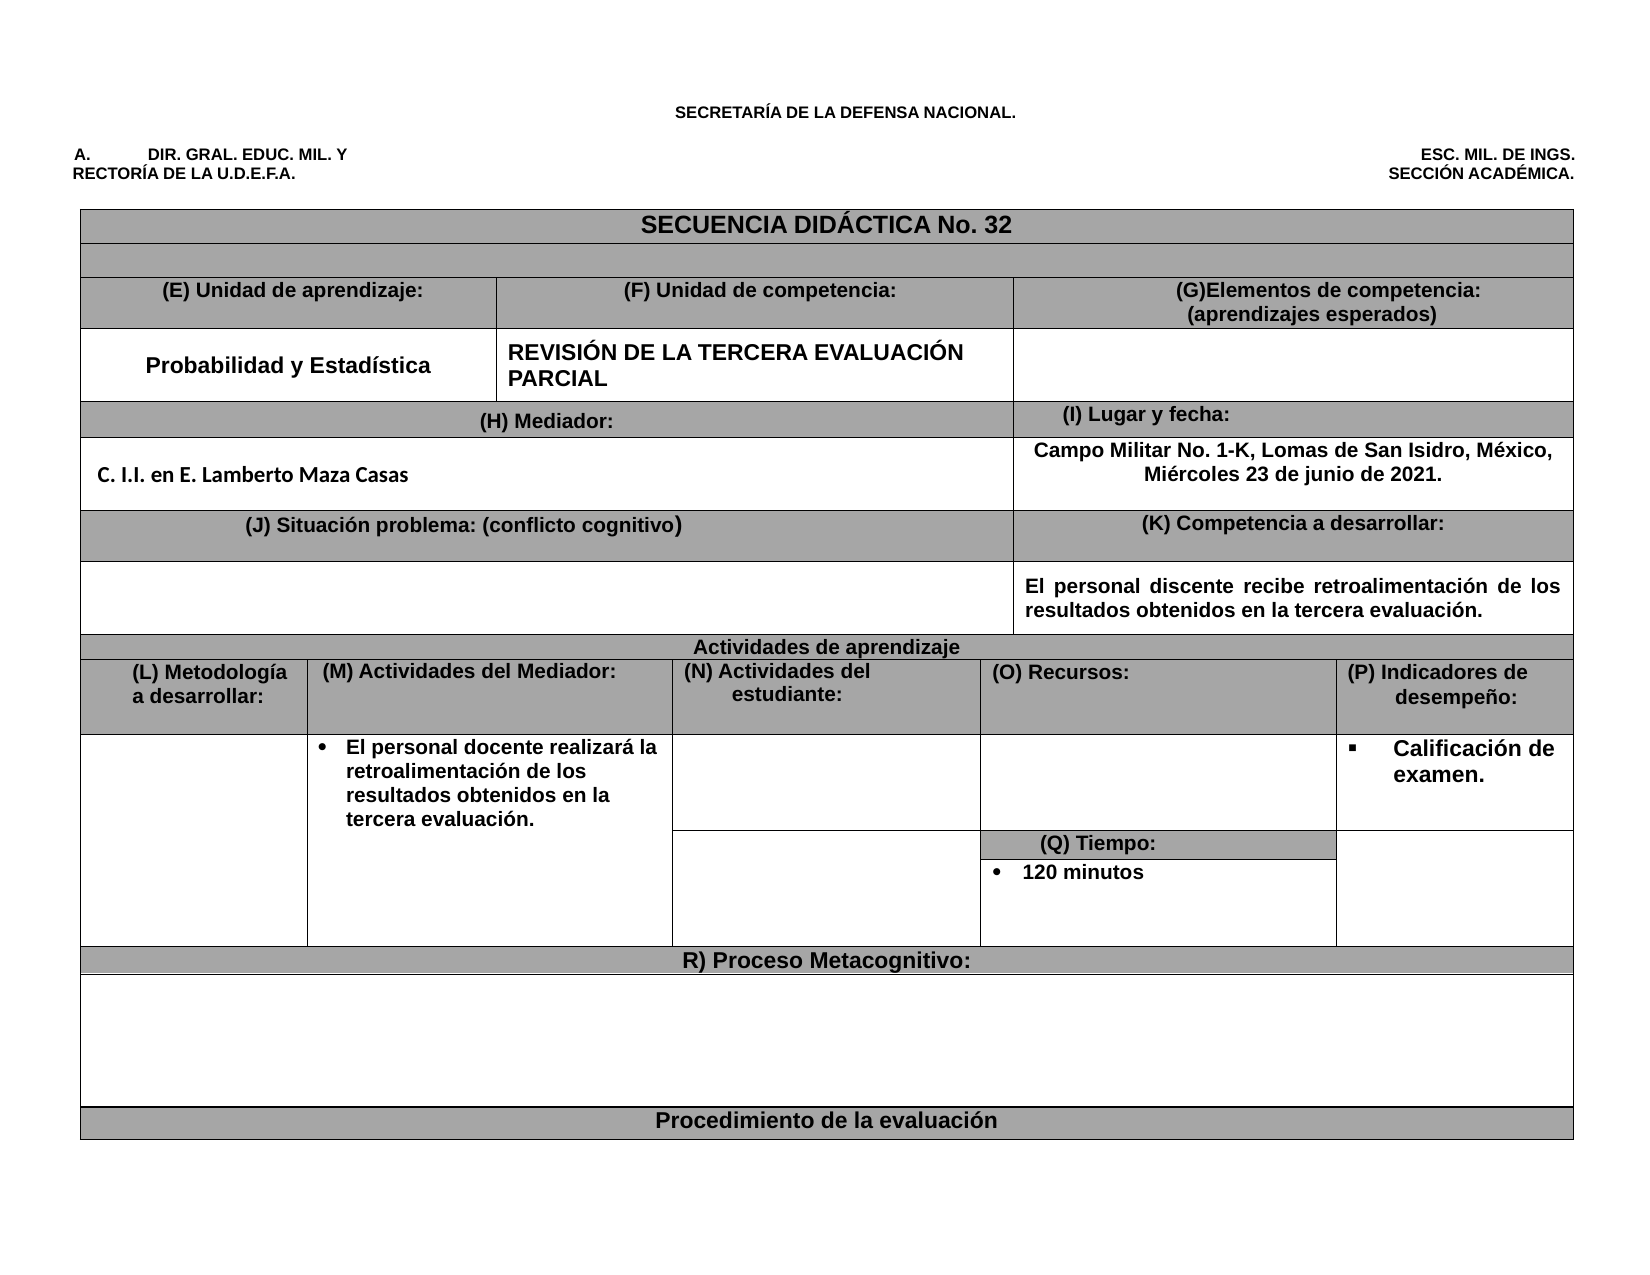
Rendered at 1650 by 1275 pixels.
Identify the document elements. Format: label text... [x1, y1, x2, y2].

table_cell (P) Indicadores de desempeño: [1337, 660, 1573, 734]
table_cell Actividades de aprendizaje [81, 635, 1573, 659]
table_cell 120 minutos [981, 860, 1336, 946]
table_cell El personal discente recibe retroalimentación de los resultados obtenidos en la tercera evaluación. [1014, 562, 1573, 634]
list DIR. GRAL. EDUC. MIL. Y ESC. MIL. DE INGS. [74, 145, 1580, 164]
table_cell (N) Actividades del estudiante: [673, 660, 980, 734]
table_header SECUENCIA DIDÁCTICA No. 32 [81, 210, 1573, 243]
table_cell (E) Unidad de aprendizaje: [81, 278, 496, 328]
table_cell (L) Metodología a desarrollar: [81, 660, 307, 734]
table_cell [1014, 329, 1573, 401]
table_cell Campo Militar No. 1-K, Lomas de San Isidro, México, Miércoles 23 de junio de 2021. [1014, 438, 1573, 510]
table_cell Probabilidad y Estadística [81, 329, 496, 401]
table_cell (K) Competencia a desarrollar: [1014, 511, 1573, 561]
table_cell (O) Recursos: [981, 660, 1336, 734]
table_cell [673, 735, 980, 830]
table_cell C. I.I. en E. Lamberto Maza Casas [81, 438, 1013, 510]
table_cell (J) Situación problema: (conflicto cognitivo) [81, 511, 1013, 561]
table_cell [81, 244, 1573, 277]
table_cell [981, 735, 1336, 830]
table_cell [1337, 831, 1573, 946]
table_cell (I) Lugar y fecha: [1014, 402, 1573, 437]
table_cell REVISIÓN DE LA TERCERA EVALUACIÓN PARCIAL [497, 329, 1013, 401]
table_cell (M) Actividades del Mediador: [308, 660, 672, 734]
table_cell [81, 562, 1013, 634]
text RECTORÍA DE LA U.D.E.F.A. SECCIÓN ACADÉMICA. [72, 164, 1580, 183]
table_cell El personal docente realizará la retroalimentación de los resultados obtenidos en la tercera evaluación. [308, 735, 672, 946]
table_cell (G)Elementos de competencia: (aprendizajes esperados) [1014, 278, 1573, 328]
table_cell (H) Mediador: [81, 402, 1013, 437]
table_cell [81, 975, 1573, 1106]
table_cell Calificación de examen. [1337, 735, 1573, 830]
table_cell [81, 735, 307, 946]
table_cell [673, 831, 980, 946]
text SECRETARÍA DE LA DEFENSA NACIONAL. [111, 103, 1580, 122]
table_cell (Q) Tiempo: [981, 831, 1336, 859]
table_cell (F) Unidad de competencia: [497, 278, 1013, 328]
table_cell Procedimiento de la evaluación [81, 1108, 1573, 1139]
table_cell R) Proceso Metacognitivo: [81, 947, 1573, 973]
